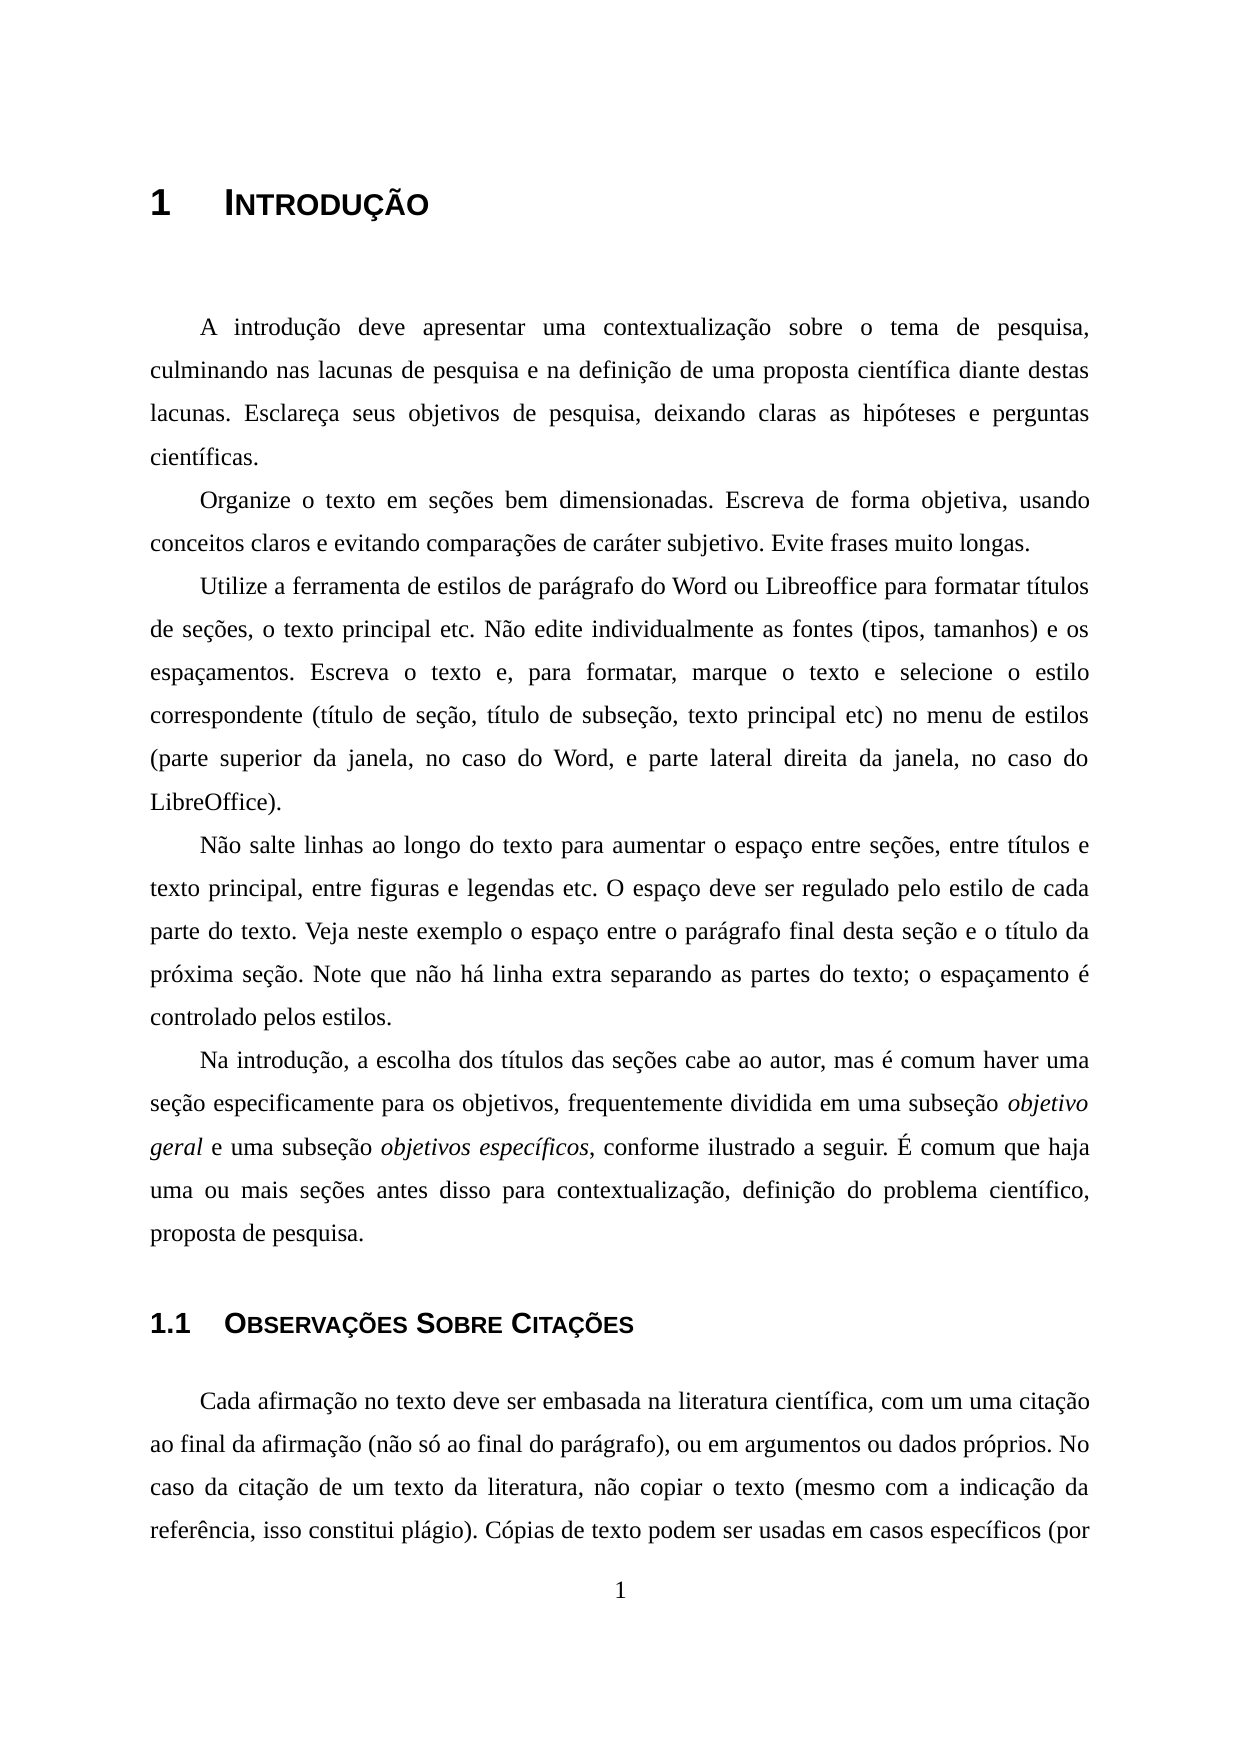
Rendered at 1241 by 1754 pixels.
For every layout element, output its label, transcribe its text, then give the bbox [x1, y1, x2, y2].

text Utilize a ferramenta de estilos de parágrafo do Word ou Libreoffice para formatar títulos de seções, o texto principal etc. Não edite individualmente as fontes (tipos, tamanhos) e os espaçamentos. Escreva o texto e, para formatar, marque o texto e selecione o estilo correspondente (título de seção, título de subseção, texto principal etc) no menu de estilos (parte superior da janela, no caso do Word, e parte lateral direita da janela, no caso do LibreOffice). [150, 571, 1091, 815]
title 1 Introdução [150, 180, 1091, 223]
title 1.1 Observações Sobre Citações [150, 1306, 1091, 1339]
text A introdução deve apresentar uma contextualização sobre o tema de pesquisa, culminando nas lacunas de pesquisa e na definição de uma proposta científica diante destas lacunas. Esclareça seus objetivos de pesquisa, deixando claras as hipóteses e perguntas científicas. [150, 312, 1091, 470]
text Organize o texto em seções bem dimensionadas. Escreva de forma objetiva, usando conceitos claros e evitando comparações de caráter subjetivo. Evite frases muito longas. [150, 485, 1091, 557]
text Na introdução, a escolha dos títulos das seções cabe ao autor, mas é comum haver uma seção especificamente para os objetivos, frequentemente dividida em uma subseção objetivo geral e uma subseção objetivos específicos, conforme ilustrado a seguir. É comum que haja uma ou mais seções antes disso para contextualização, definição do problema científico, proposta de pesquisa. [150, 1045, 1091, 1247]
text Não salte linhas ao longo do texto para aumentar o espaço entre seções, entre títulos e texto principal, entre figuras e legendas etc. O espaço deve ser regulado pelo estilo de cada parte do texto. Veja neste exemplo o espaço entre o parágrafo final desta seção e o título da próxima seção. Note que não há linha extra separando as partes do texto; o espaçamento é controlado pelos estilos. [150, 830, 1091, 1031]
text Cada afirmação no texto deve ser embasada na literatura científica, com um uma citação ao final da afirmação (não só ao final do parágrafo), ou em argumentos ou dados próprios. No caso da citação de um texto da literatura, não copiar o texto (mesmo com a indicação da referência, isso constitui plágio). Cópias de texto podem ser usadas em casos específicos (por [150, 1386, 1091, 1544]
